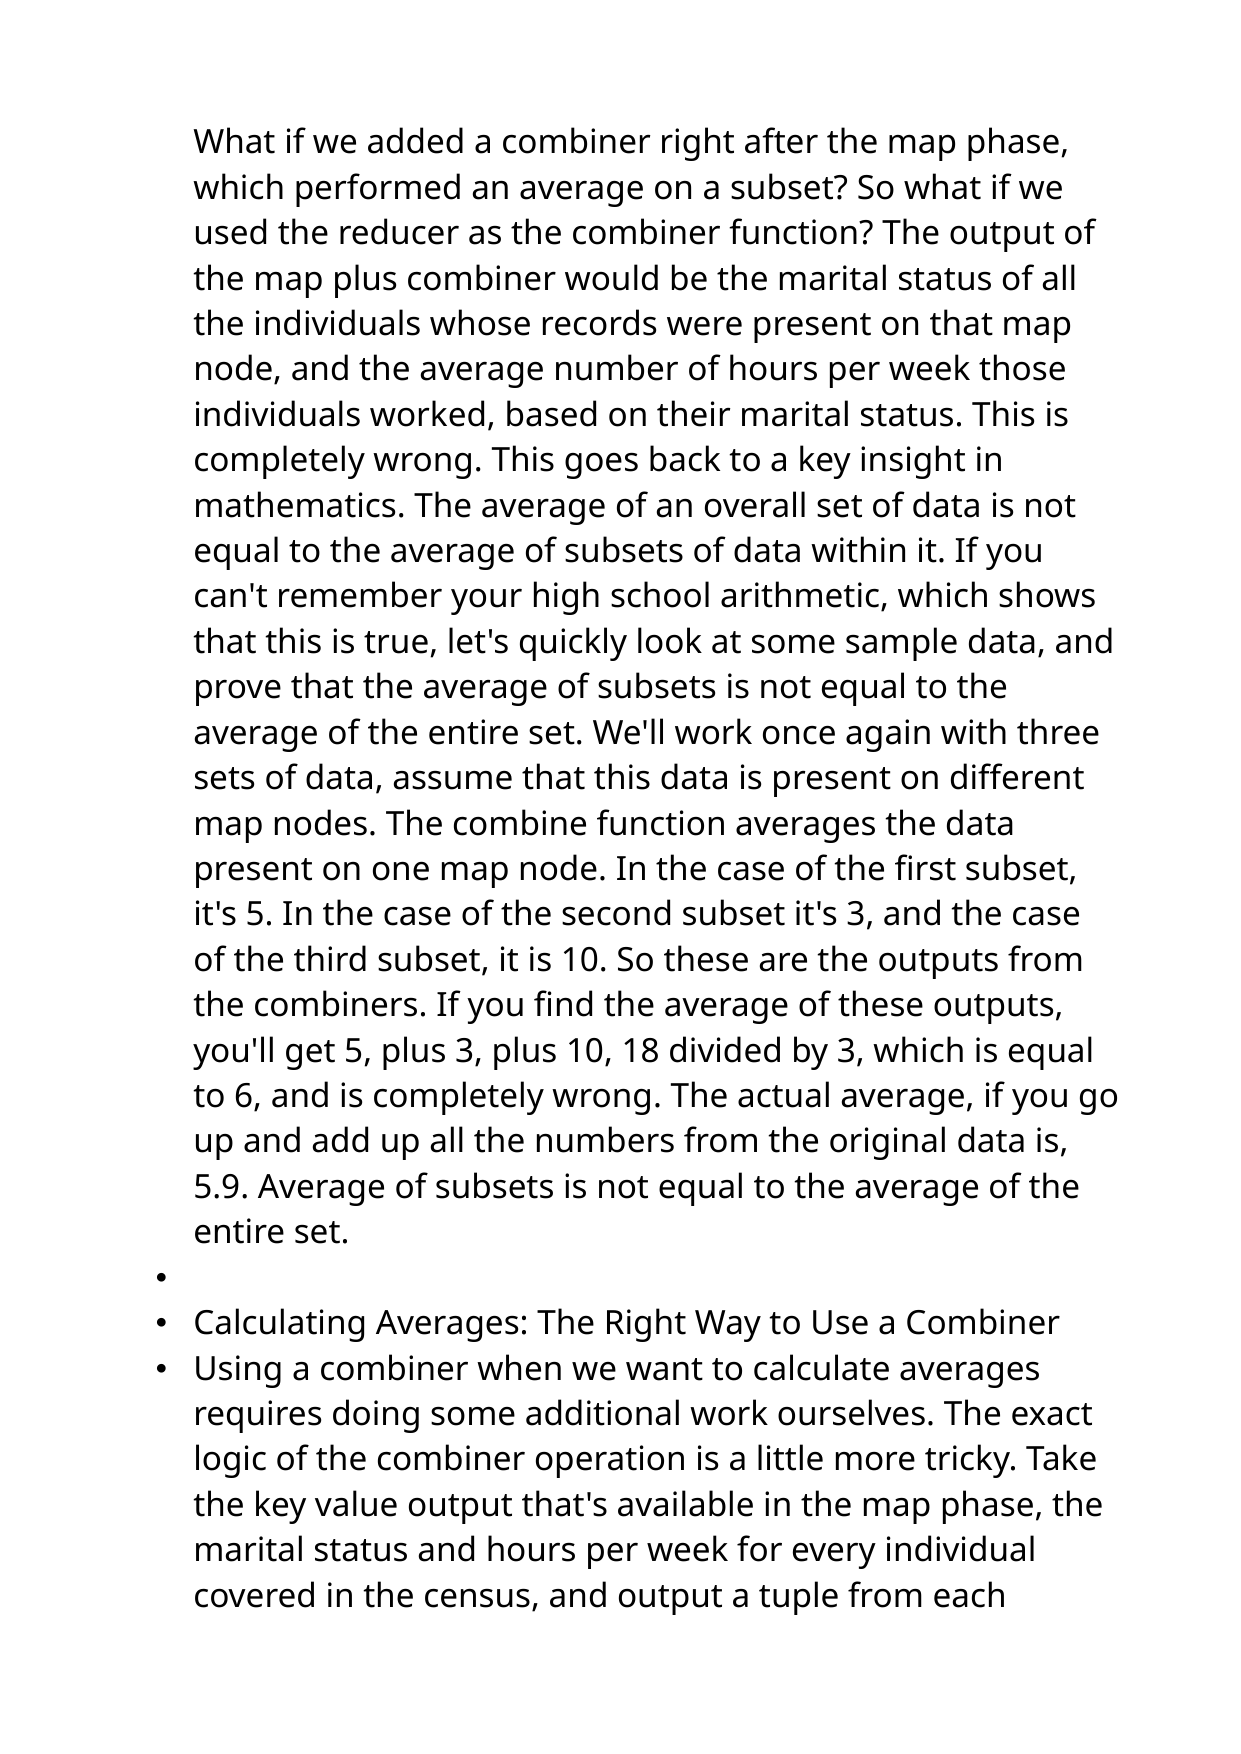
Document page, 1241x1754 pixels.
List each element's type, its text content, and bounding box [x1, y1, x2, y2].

list What if we added a combiner right after the map phase, which performed an average on a subset? So what if we used the reducer as the combiner function? The output of the map plus combiner would be the marital status of all the individuals whose records were present on that map node, and the average number of hours per week those individuals worked, based on their marital status. This is completely wrong. This goes back to a key insight in mathematics. The average of an overall set of data is not equal to the average of subsets of data within it. If you can't remember your high school arithmetic, which shows that this is true, let's quickly look at some sample data, and prove that the average of subsets is not equal to the average of the entire set. We'll work once again with three sets of data, assume that this data is present on different map nodes. The combine function averages the data present on one map node. In the case of the first subset, it's 5. In the case of the second subset it's 3, and the case of the third subset, it is 10. So these are the outputs from the combiners. If you find the average of these outputs, you'll get 5, plus 3, plus 10, 18 divided by 3, which is equal to 6, and is completely wrong. The actual average, if you go up and add up all the numbers from the original data is, 5.9. Average of subsets is not equal to the average of the entire set. [156, 118, 1122, 1253]
list Calculating Averages: The Right Way to Use a Combiner [156, 1299, 1122, 1344]
list Using a combiner when we want to calculate averages requires doing some additional work ourselves. The exact logic of the combiner operation is a little more tricky. Take the key value output that's available in the map phase, the marital status and hours per week for every individual covered in the census, and output a tuple from each [156, 1344, 1122, 1617]
